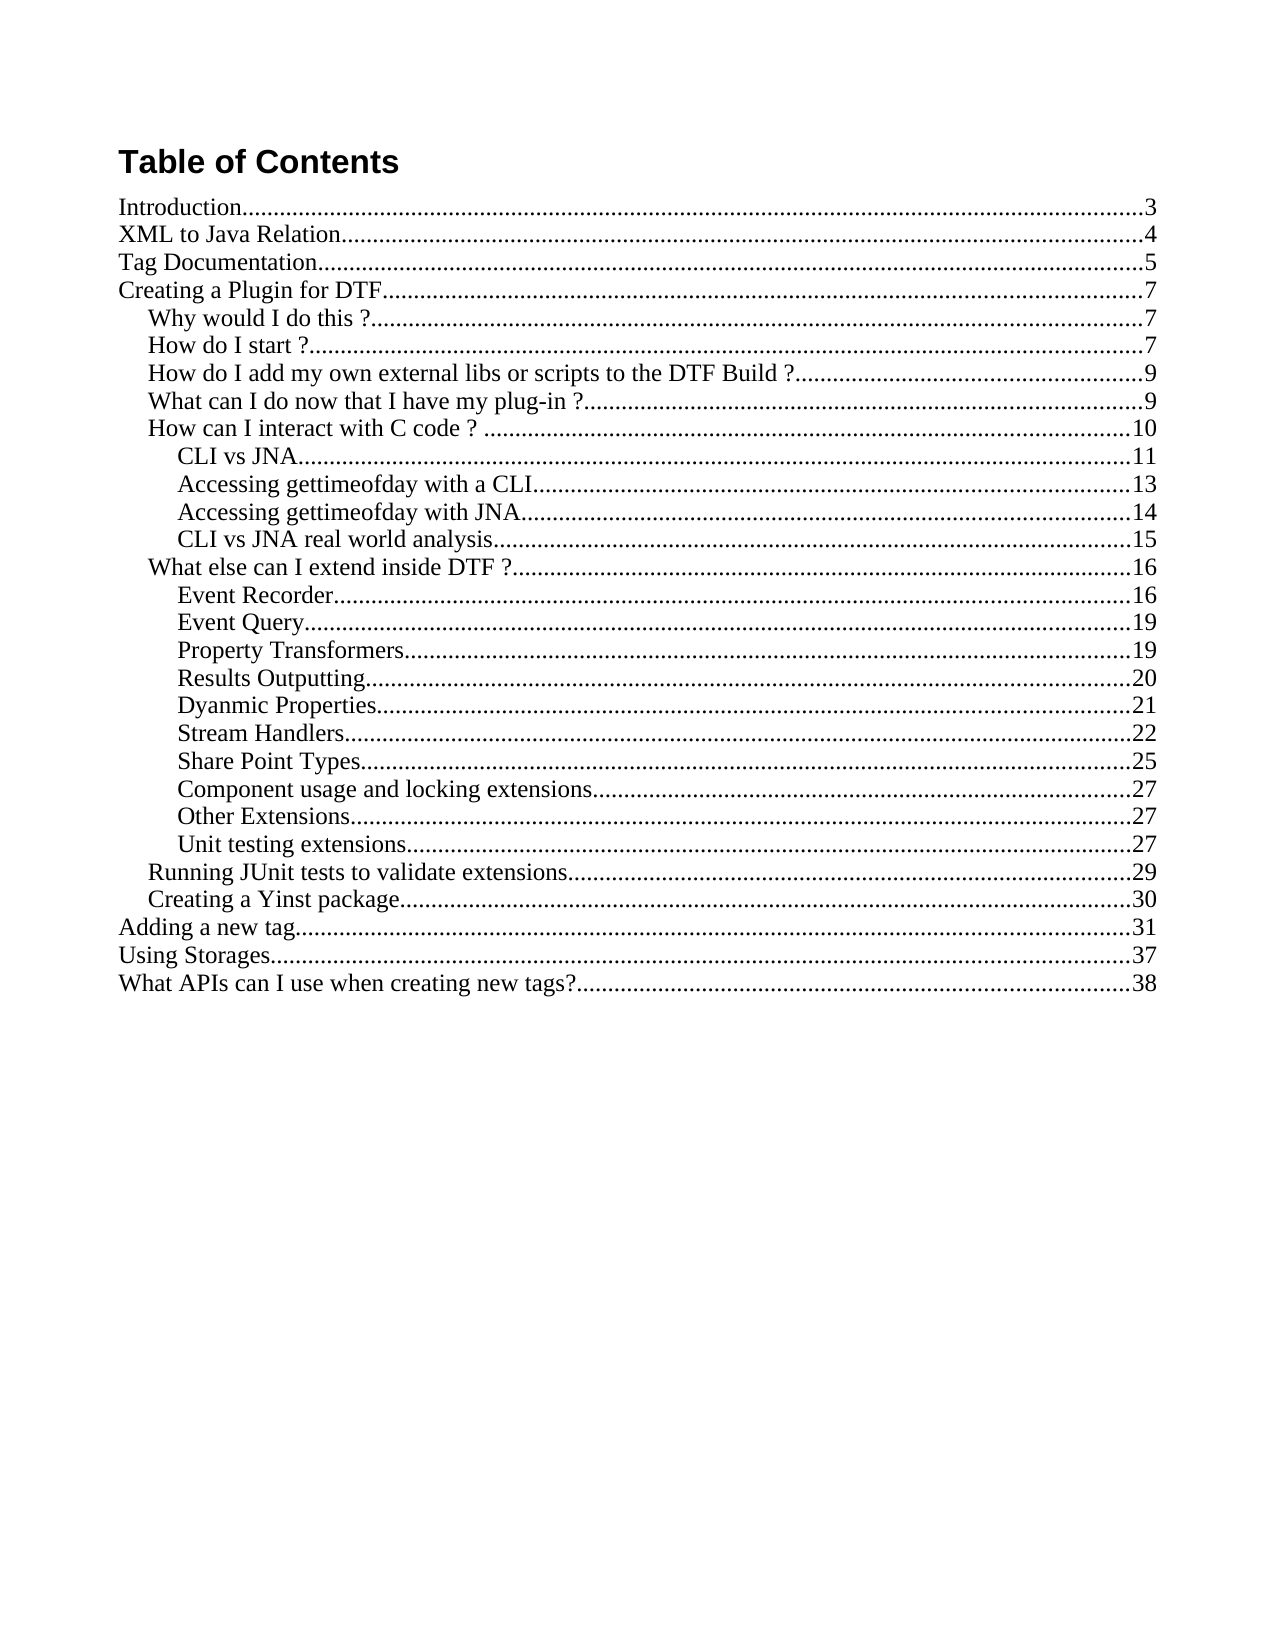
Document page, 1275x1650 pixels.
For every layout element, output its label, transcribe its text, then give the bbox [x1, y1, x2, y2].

text Event Query 19 [177, 608, 1157, 636]
text Unit testing extensions 27 [177, 830, 1157, 858]
text Share Point Types 25 [177, 747, 1157, 775]
text Running JUnit tests to validate extensions 29 [148, 858, 1157, 886]
text What APIs can I use when creating new tags? 38 [118, 969, 1157, 996]
text How do I start ? 7 [148, 331, 1157, 359]
text XML to Java Relation 4 [118, 221, 1157, 248]
text What else can I extend inside DTF ? 16 [148, 553, 1157, 581]
text Why would I do this ? 7 [148, 304, 1157, 331]
text How can I interact with C code ? 10 [148, 414, 1157, 442]
text Other Extensions 27 [177, 802, 1157, 830]
text Adding a new tag 31 [118, 913, 1157, 941]
text Results Outputting 20 [177, 664, 1157, 692]
subtitle Table of Contents [118, 143, 1157, 180]
text Accessing gettimeofday with a CLI 13 [177, 470, 1157, 498]
text Creating a Plugin for DTF 7 [118, 276, 1157, 304]
text Event Recorder 16 [177, 581, 1157, 608]
text Component usage and locking extensions 27 [177, 775, 1157, 802]
text CLI vs JNA real world analysis 15 [177, 525, 1157, 553]
text Accessing gettimeofday with JNA 14 [177, 498, 1157, 525]
text CLI vs JNA 11 [177, 442, 1157, 470]
text How do I add my own external libs or scripts to the DTF Build ? 9 [148, 359, 1157, 387]
text Using Storages 37 [118, 941, 1157, 969]
text Creating a Yinst package 30 [148, 886, 1157, 913]
text Tag Documentation 5 [118, 248, 1157, 276]
text Dyanmic Properties 21 [177, 692, 1157, 719]
text Property Transformers 19 [177, 636, 1157, 664]
text Introduction 3 [118, 193, 1157, 221]
text Stream Handlers 22 [177, 719, 1157, 747]
text What can I do now that I have my plug-in ? 9 [148, 387, 1157, 414]
